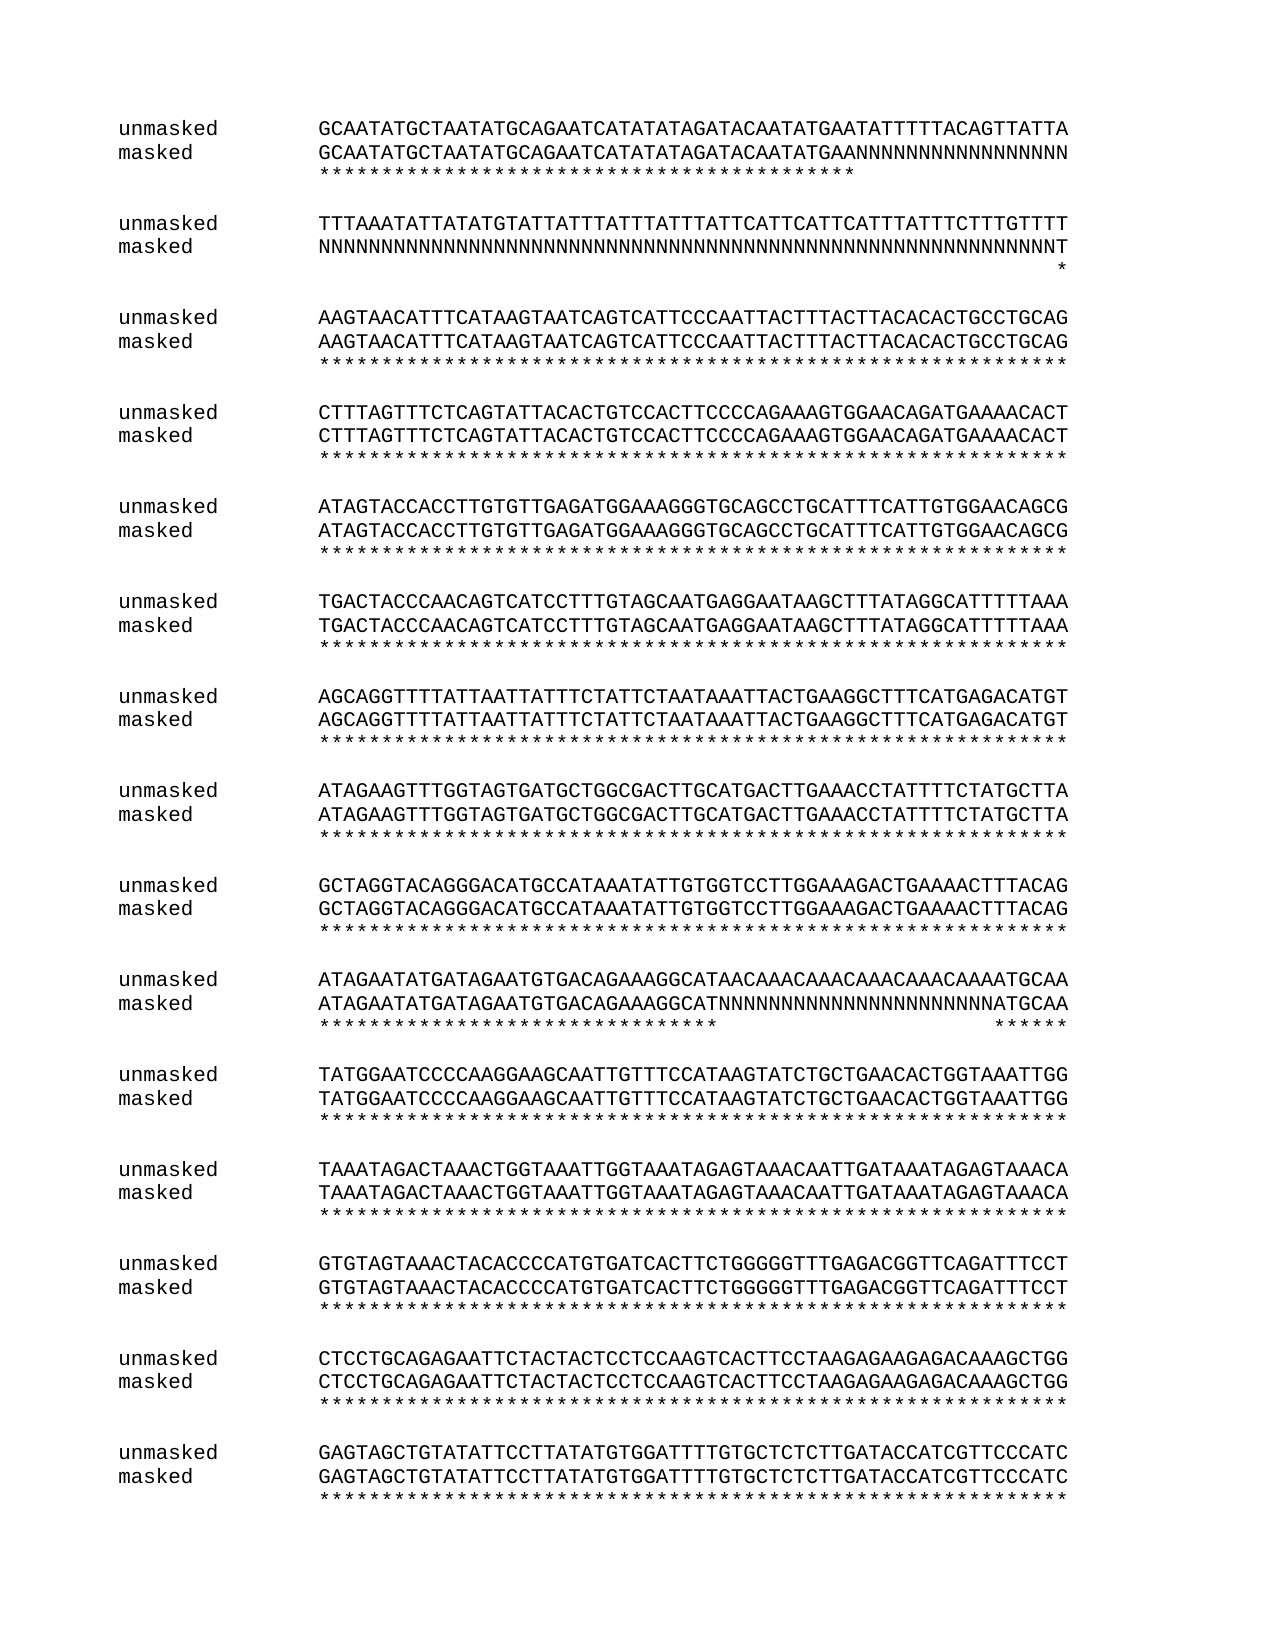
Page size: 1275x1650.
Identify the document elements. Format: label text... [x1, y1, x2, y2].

text ************************************************************ [118, 1489, 1157, 1513]
text ************************************************************ [118, 922, 1157, 946]
text ************************************************************ [118, 1206, 1157, 1229]
text ************************************************************ [118, 544, 1157, 567]
text unmasked GTGTAGTAAACTACACCCCATGTGATCACTTCTGGGGGTTTGAGACGGTTCAGATTTCCT [118, 1253, 1157, 1277]
text unmasked ATAGAAGTTTGGTAGTGATGCTGGCGACTTGCATGACTTGAAACCTATTTTCTATGCTTA [118, 780, 1157, 804]
text masked GCTAGGTACAGGGACATGCCATAAATATTGTGGTCCTTGGAAAGACTGAAAACTTTACAG [118, 898, 1157, 922]
text unmasked TAAATAGACTAAACTGGTAAATTGGTAAATAGAGTAAACAATTGATAAATAGAGTAAACA [118, 1158, 1157, 1182]
text masked AGCAGGTTTTATTAATTATTTCTATTCTAATAAATTACTGAAGGCTTTCATGAGACATGT [118, 709, 1157, 733]
text ************************************************************ [118, 1111, 1157, 1135]
text masked AAGTAACATTTCATAAGTAATCAGTCATTCCCAATTACTTTACTTACACACTGCCTGCAG [118, 331, 1157, 354]
text unmasked ATAGTACCACCTTGTGTTGAGATGGAAAGGGTGCAGCCTGCATTTCATTGTGGAACAGCG [118, 496, 1157, 520]
text masked NNNNNNNNNNNNNNNNNNNNNNNNNNNNNNNNNNNNNNNNNNNNNNNNNNNNNNNNNNNT [118, 236, 1157, 260]
text masked CTCCTGCAGAGAATTCTACTACTCCTCCAAGTCACTTCCTAAGAGAAGAGACAAAGCTGG [118, 1371, 1157, 1395]
text unmasked ATAGAATATGATAGAATGTGACAGAAAGGCATAACAAACAAACAAACAAACAAAATGCAA [118, 969, 1157, 993]
text masked ATAGTACCACCTTGTGTTGAGATGGAAAGGGTGCAGCCTGCATTTCATTGTGGAACAGCG [118, 520, 1157, 544]
text unmasked GAGTAGCTGTATATTCCTTATATGTGGATTTTGTGCTCTCTTGATACCATCGTTCCCATC [118, 1442, 1157, 1466]
text ************************************************************ [118, 638, 1157, 662]
text masked GAGTAGCTGTATATTCCTTATATGTGGATTTTGTGCTCTCTTGATACCATCGTTCCCATC [118, 1466, 1157, 1489]
text masked ATAGAATATGATAGAATGTGACAGAAAGGCATNNNNNNNNNNNNNNNNNNNNNNATGCAA [118, 993, 1157, 1017]
text ************************************************************ [118, 1395, 1157, 1419]
text unmasked TTTAAATATTATATGTATTATTTATTTATTTATTCATTCATTCATTTATTTCTTTGTTTT [118, 213, 1157, 236]
text ************************************************************ [118, 1300, 1157, 1324]
text unmasked AAGTAACATTTCATAAGTAATCAGTCATTCCCAATTACTTTACTTACACACTGCCTGCAG [118, 307, 1157, 331]
text unmasked CTCCTGCAGAGAATTCTACTACTCCTCCAAGTCACTTCCTAAGAGAAGAGACAAAGCTGG [118, 1348, 1157, 1371]
text ******************************** ****** [118, 1017, 1157, 1040]
text masked TATGGAATCCCCAAGGAAGCAATTGTTTCCATAAGTATCTGCTGAACACTGGTAAATTGG [118, 1088, 1157, 1111]
text masked TAAATAGACTAAACTGGTAAATTGGTAAATAGAGTAAACAATTGATAAATAGAGTAAACA [118, 1182, 1157, 1206]
text ************************************************************ [118, 354, 1157, 378]
text masked CTTTAGTTTCTCAGTATTACACTGTCCACTTCCCCAGAAAGTGGAACAGATGAAAACACT [118, 426, 1157, 449]
text unmasked CTTTAGTTTCTCAGTATTACACTGTCCACTTCCCCAGAAAGTGGAACAGATGAAAACACT [118, 402, 1157, 426]
text unmasked GCAATATGCTAATATGCAGAATCATATATAGATACAATATGAATATTTTTACAGTTATTA [118, 118, 1157, 142]
text ******************************************* [118, 165, 1157, 189]
text ************************************************************ [118, 733, 1157, 757]
text unmasked AGCAGGTTTTATTAATTATTTCTATTCTAATAAATTACTGAAGGCTTTCATGAGACATGT [118, 686, 1157, 709]
text masked GTGTAGTAAACTACACCCCATGTGATCACTTCTGGGGGTTTGAGACGGTTCAGATTTCCT [118, 1277, 1157, 1300]
text masked ATAGAAGTTTGGTAGTGATGCTGGCGACTTGCATGACTTGAAACCTATTTTCTATGCTTA [118, 804, 1157, 827]
text unmasked TGACTACCCAACAGTCATCCTTTGTAGCAATGAGGAATAAGCTTTATAGGCATTTTTAAA [118, 591, 1157, 615]
text masked TGACTACCCAACAGTCATCCTTTGTAGCAATGAGGAATAAGCTTTATAGGCATTTTTAAA [118, 615, 1157, 638]
text * [118, 260, 1157, 284]
text ************************************************************ [118, 827, 1157, 851]
text unmasked TATGGAATCCCCAAGGAAGCAATTGTTTCCATAAGTATCTGCTGAACACTGGTAAATTGG [118, 1064, 1157, 1088]
text unmasked GCTAGGTACAGGGACATGCCATAAATATTGTGGTCCTTGGAAAGACTGAAAACTTTACAG [118, 875, 1157, 898]
text ************************************************************ [118, 449, 1157, 473]
text masked GCAATATGCTAATATGCAGAATCATATATAGATACAATATGAANNNNNNNNNNNNNNNNN [118, 142, 1157, 165]
